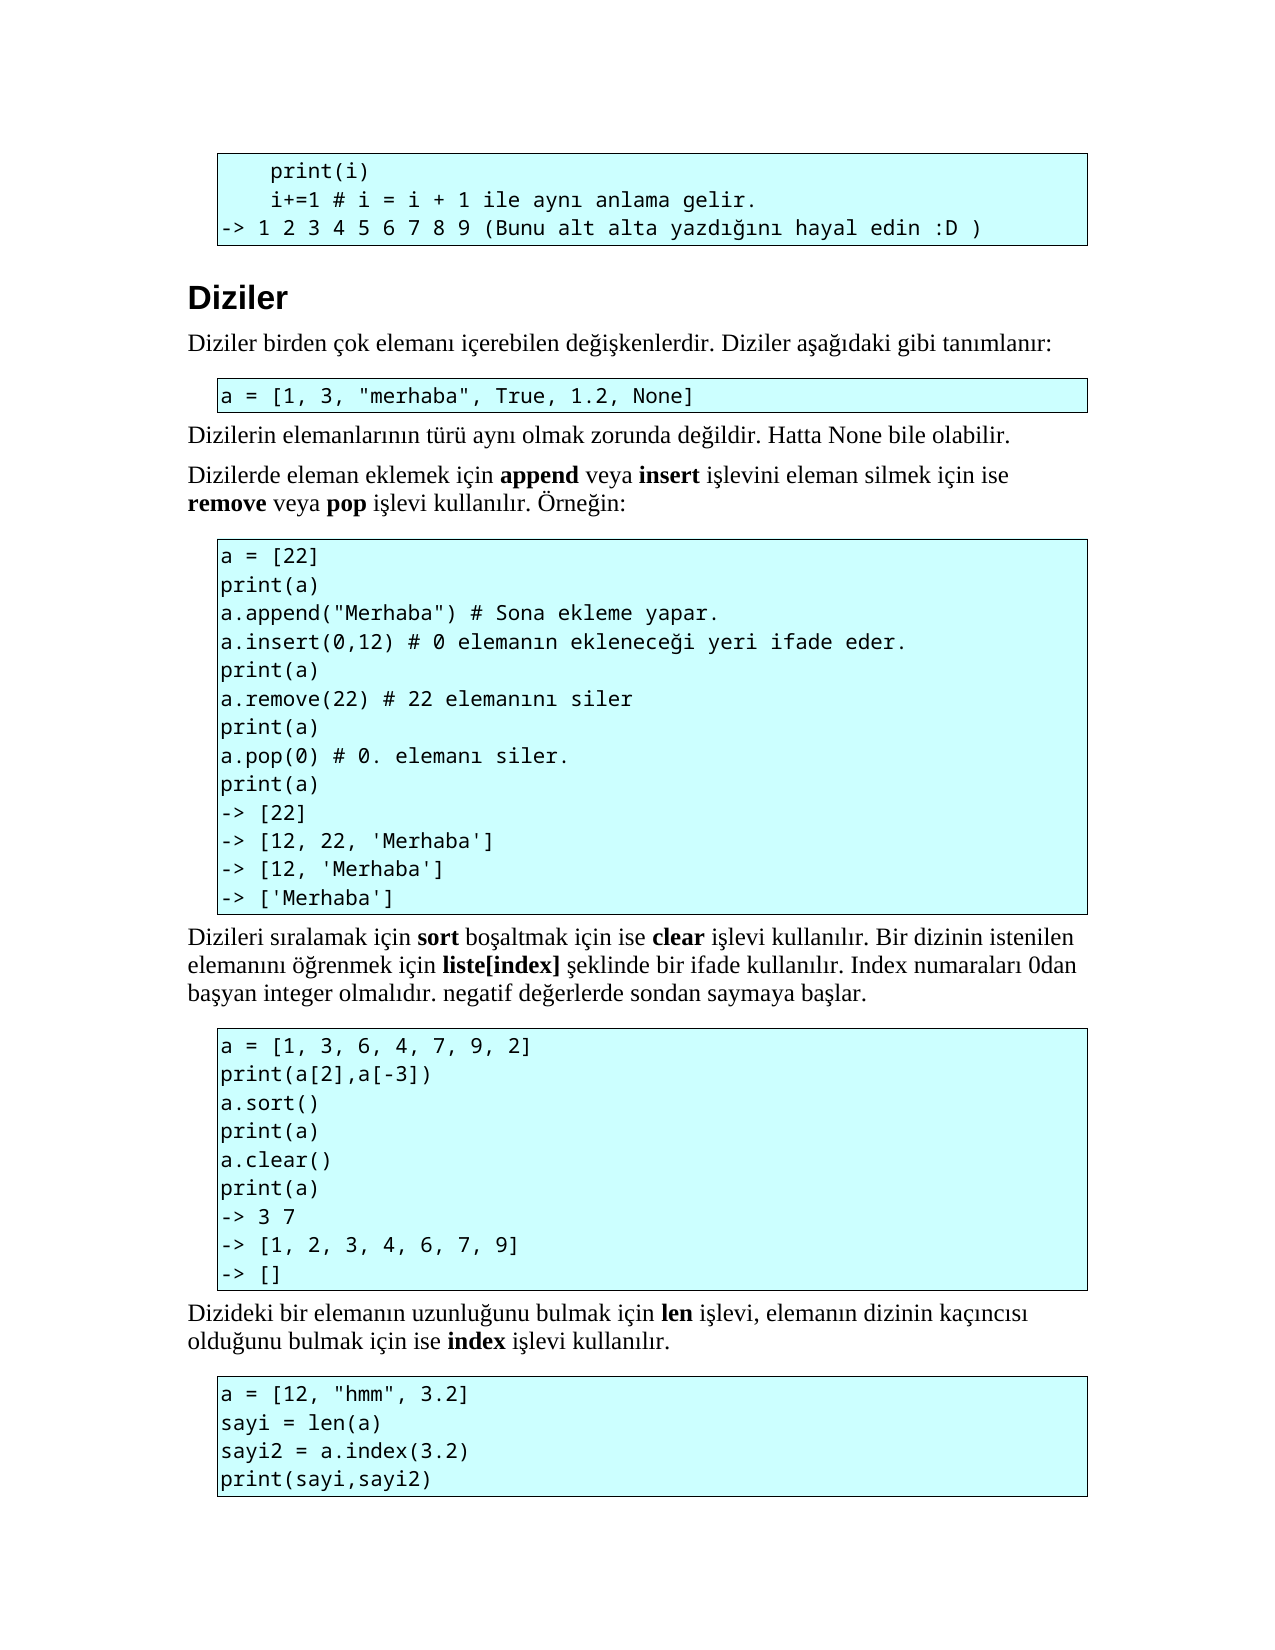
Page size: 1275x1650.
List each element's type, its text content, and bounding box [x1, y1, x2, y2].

text Diziler birden çok elemanı içerebilen değişkenlerdir. Diziler aşağıdaki gibi tanımlanır: [187, 329, 1087, 356]
text a = [1, 3, "merhaba", True, 1.2, None] [218, 379, 1087, 412]
text Dizilerde eleman eklemek için append veya insert işlevini eleman silmek için ise remove veya pop işlevi kullanılır. Örneğin: [187, 462, 1087, 517]
text a = [12, "hmm", 3.2] sayi = len(a) sayi2 = a.index(3.2) print(sayi,sayi2) [218, 1377, 1087, 1496]
subtitle Diziler [187, 279, 1087, 316]
text a = [22] print(a) a.append("Merhaba") # Sona ekleme yapar. a.insert(0,12) # 0 elemanın ekleneceği yeri ifade eder. print(a) a.remove(22) # 22 elemanını siler print(a) a.pop(0) # 0. elemanı siler. print(a) -> [22] -> [12, 22, 'Merhaba'] -> [12, 'Merhaba'] -> ['Merhaba'] [218, 540, 1087, 914]
text Dizileri sıralamak için sort boşaltmak için ise clear işlevi kullanılır. Bir dizinin istenilen elemanını öğrenmek için liste[index] şeklinde bir ifade kullanılır. Index numaraları 0dan başyan integer olmalıdır. negatif değerlerde sondan saymaya başlar. [187, 923, 1087, 1007]
text Dizilerin elemanlarının türü aynı olmak zorunda değildir. Hatta None bile olabilir. [187, 421, 1087, 449]
text print(i) i+=1 # i = i + 1 ile aynı anlama gelir. -> 1 2 3 4 5 6 7 8 9 (Bunu alt alta yazdığını hayal edin :D ) [218, 154, 1087, 245]
text Dizideki bir elemanın uzunluğunu bulmak için len işlevi, elemanın dizinin kaçıncısı olduğunu bulmak için ise index işlevi kullanılır. [187, 1299, 1087, 1354]
text a = [1, 3, 6, 4, 7, 9, 2] print(a[2],a[-3]) a.sort() print(a) a.clear() print(a) -> 3 7 -> [1, 2, 3, 4, 6, 7, 9] -> [] [218, 1029, 1087, 1290]
